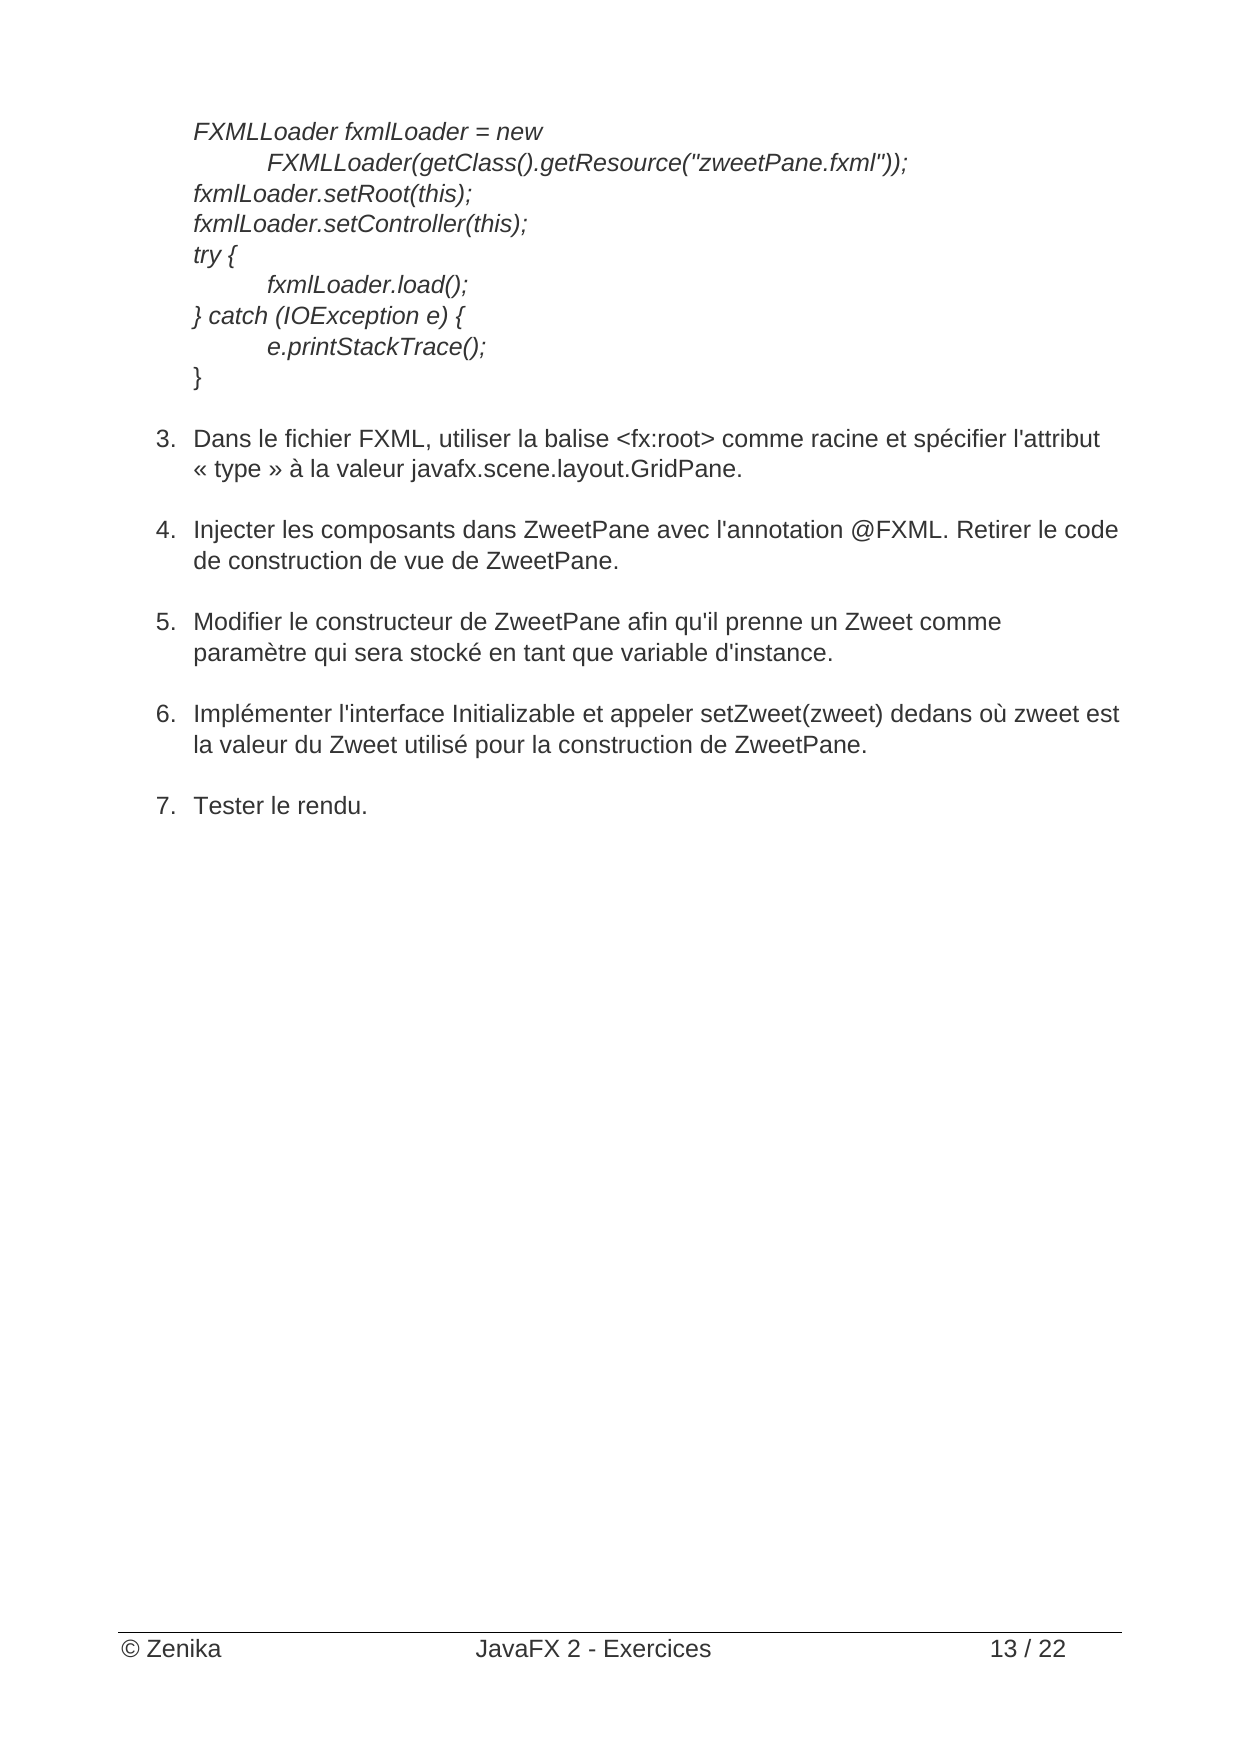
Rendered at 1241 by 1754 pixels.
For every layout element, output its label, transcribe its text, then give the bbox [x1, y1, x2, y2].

list Injecter les composants dans ZweetPane avec l'annotation @FXML. Retirer le code de construction de vue de ZweetPane. [156, 516, 1122, 605]
list FXMLLoader fxmlLoader = new FXMLLoader(getClass().getResource("zweetPane.fxml")); fxmlLoader.setRoot(this); fxmlLoader.setController(this); try { fxmlLoader.load(); } catch (IOException e) { e.printStackTrace(); } [156, 118, 1122, 422]
list Implémenter l'interface Initializable et appeler setZweet(zweet) dedans où zweet est la valeur du Zweet utilisé pour la construction de ZweetPane. [156, 700, 1122, 789]
list Modifier le constructeur de ZweetPane afin qu'il prenne un Zweet comme paramètre qui sera stocké en tant que variable d'instance. [156, 608, 1122, 697]
list Tester le rendu. [156, 792, 1122, 820]
list Dans le fichier FXML, utiliser la balise <fx:root> comme racine et spécifier l'attribut « type » à la valeur javafx.scene.layout.GridPane. [156, 424, 1122, 513]
